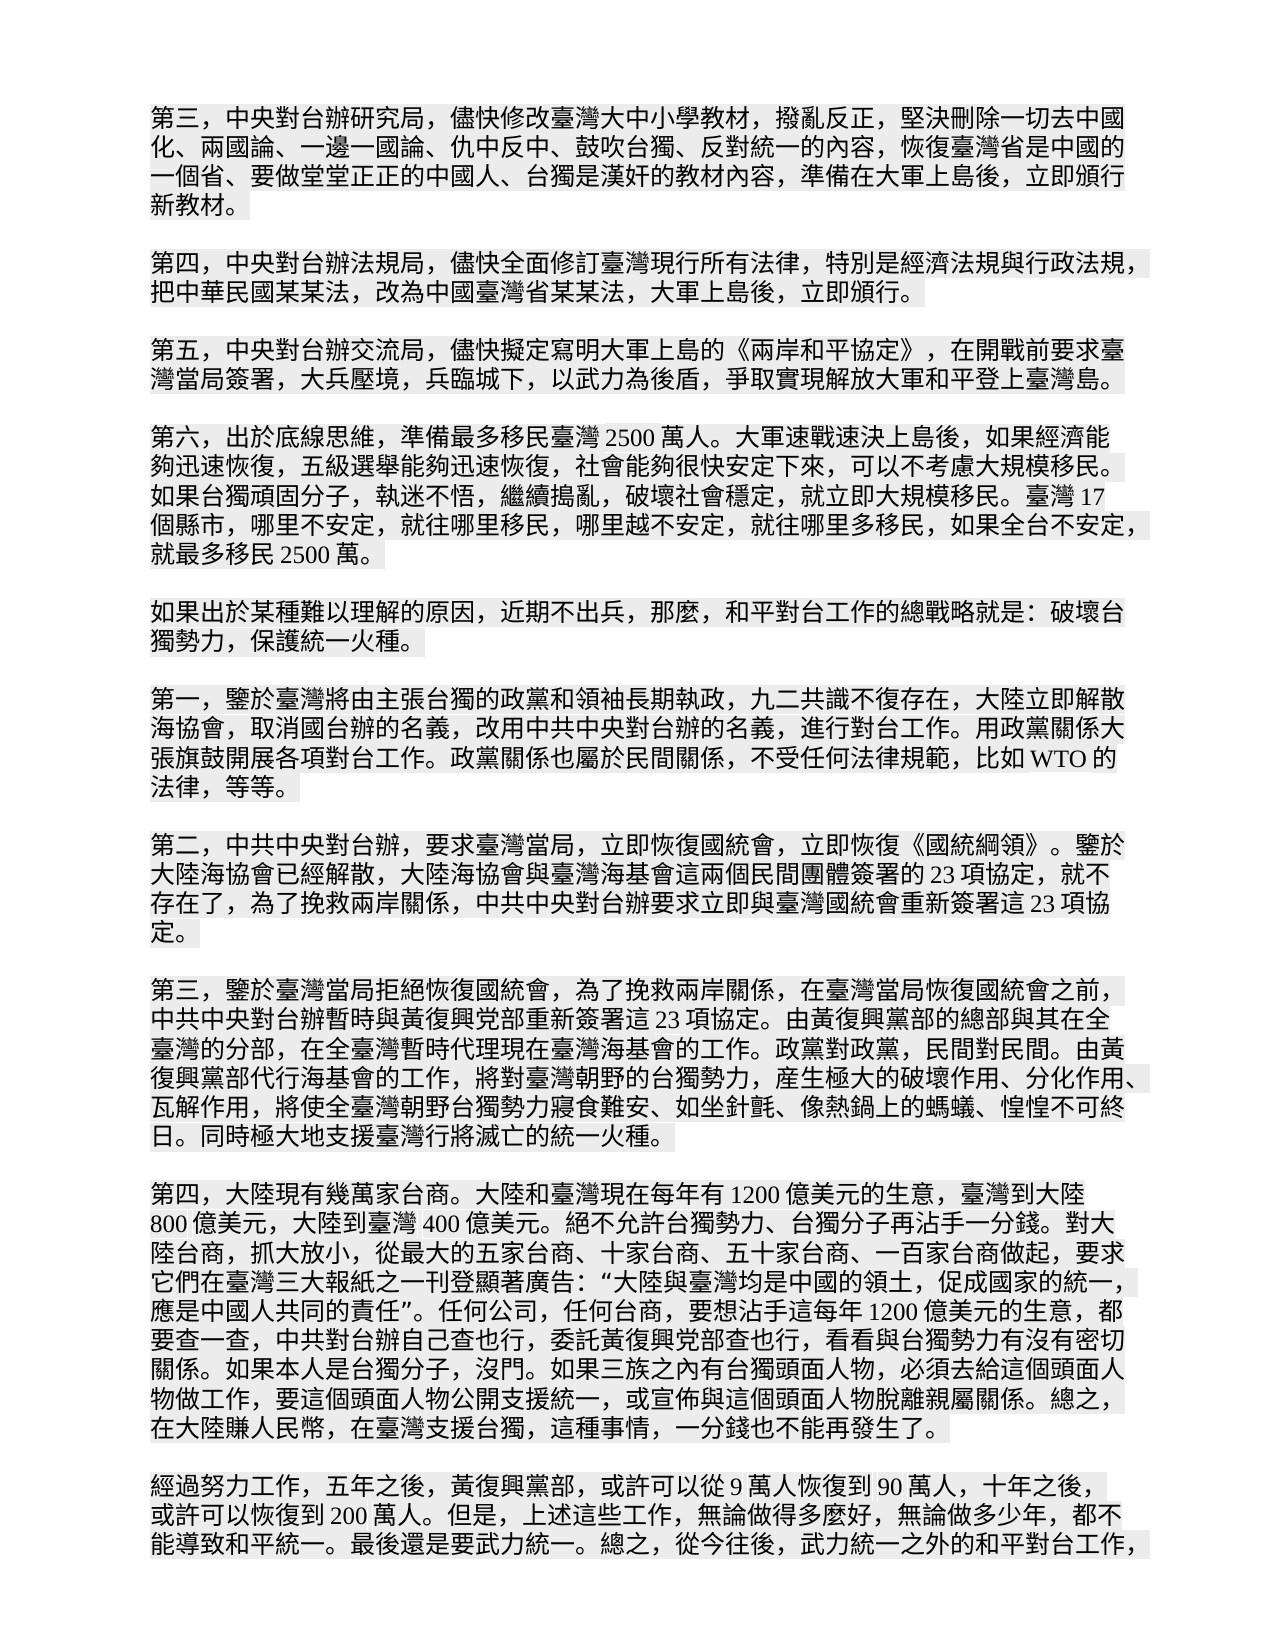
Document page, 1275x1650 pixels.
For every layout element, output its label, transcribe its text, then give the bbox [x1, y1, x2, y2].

text 文末是李毅先生透過 email 傳來的一篇文章。我曾搞笑式地批評過他的上一篇文章，還因此搭了一座 "兩岸比武擂台"。李先生上一篇跟這一篇基本上是一個意思，也就是主張儘速武力統一台灣。我相信以台灣人對於現實事務的冷感 (台灣人表面上對於統獨好像很激情，特別是選舉時，但骨子裏其實對其真實血肉之嚴肅性並不感興趣)，應該沒有幾個人會像我這樣，逐字把它讀完。但我奉勸各位不妨還是把它讀一讀，因為我相信它即便在你看來如此荒謬無理，依然代表著島內外許多人的真實心聲。 島外的人理解台灣往往與事實有很大的落差，就如同台灣人對於島外的世界往往也一無所知或多所扭曲與誤解一般。當然，後者 (即台灣人) 是根本連想去理解島外世界的一絲念頭也沒有；如果有的話，理應沒有人能忍受台灣這樣一種低能反智低級猥瑣到極點的所謂 "新聞報導"。但是，大陸可不一樣喔，不管官方或民間，大陸基本上是很徹底務實的，不像台灣人整天浸泡在永無止境的選舉口水與無聊八卦中；談起統獨，不痛不癢，充滿口水歡樂，好好玩哦，彷彿這東西就只是在網路上或電視上灑灑口水，弄個什麼網軍，搞些損人的修辭或什麼 kuso，造個勢，然後就完事了似的。 至於台灣這些所謂台獨政治人物，事實上也沒有一個當真。基本上，你還是把他們看成藝人或看成奸商騙徒，也許才比較貼近事實。你看，比方說綠委陳亭妃，為了爭奪黨內提名台南市長候選人資格，為了討好選民，最近竟然在立法院公然指責相關部會首長與軍方將領說，國軍的訓練怎麼可以讓軍人流鼻血在地上爬呢，害人家白嫩嫩的小手手小腿腿都磨破皮了啦，這樣倫家的把拔馬麻們看了會心疼的，以後誰還敢讓小孩子去當兵啊？！ 由此你就可以知道，這些人，你不要看他整天喊台獨建國喊得好像很勇敢，喊得震天價響，那只是一種騙術，一種演戲，藉以騙取選票，如此而已。就我三十幾年來的認識與理解，真正嚴肅的台獨人士，恐怕數不滿一個巴掌，絕大多數都只是一種選舉詐術，完全不能當真，比放屁還更加不真實。至於一般人當然更是如此。請你告訴我，台灣人那麼自私，那麼溫吞，跡近窩囊，那麼擅於為個人前途精打細算，幾個人會想命喪沙場？就如當初日本統治者後藤新平對於台灣人之民族性的評語：怕死、愛錢，虛榮愛面子 (亦即喜歡當官、喜歡光宗耀祖、高人一等)。我只是想說，台灣人對於統獨其實是缺乏任何深思熟慮與真實信念的，而且充滿操控性。特別是選舉旺季一到，綠油油的政治人物或主流媒體一炒作，大家就沸騰了，就跟煮開水一樣，說沸騰就沸騰；但是，過不了一會兒，開水就涼了，涼到彷彿根本就沒有這回事似的。 當然，長久以來的媒體與教材洗腦，台灣人確實普遍對於大陸人充滿厭惡與不屑，但這樣一種族群挑撥下的情緒性認知，事實上完全不能和台獨信念畫上等號，也無法從中做出任何必然的推論。台灣人性格投機且一窩蜂，熱衷於流行事物；當主流之風吹向東，大家就趕緊一窩蜂往東靠；吹向南，大夥就又一窩蜂往南擠，他實際上完全缺乏對於兩岸關係或統獨立場的任何真實信念。 也因此，如果所謂 "和平統一已無可能"、"必須儘速武力解放台灣" 的論調是基於這樣一種 "台灣人幾乎全是台獨份子且無改變之可能" 的立論基礎，那麼，這樣一種結論是大有問題的。這樣一種認知基礎 (亦即認為台灣人彷彿個個是堅定的台獨份子或什麼 "天然獨")，在我看來，跡近幻想，絕非事實。台灣人沒有那麼 "務實" 與 "熱血" 啦，在這方面，他是活在夢裏頭的，每天隨著主流媒體及政治人物一下沸騰，一下高潮，玩得好開心，全然不知真實血肉為何物。事實上，你也很難說這樣一種政治操控下的表面現象是一種具有現實意義的信念或立場。 李毅教授鼓吹立即武統，他要鼓吹什麼，我沒辦法管得著他，但從他前後兩篇文章的各種有關武統之後的所謂善後問題，你很清楚就可以看見裏頭的虛妄成份，事實上跟科幻小說差不多了，比方說什麼移民幾千萬人來台灣，或什麼創立幾個將會蒸蒸日上的中國黨之類。當然，武力強大者自信只要武力夠強，想幹什麼就能幹什麼，而且往往都能如其所願。美國不就是一個最好的例子嗎？再怎麼荒唐可鄙乃至血腥殘酷泯滅人性的事，他照樣都能幹得出來，並且一一得逞，然後留下一大堆宛若人間煉獄般的爛攤子。難道祖國也打算這樣對付所謂同胞？明明是現實上不可行、不應該的、肯定會留下無數恐怖後遺症的作法，卻偏要把這樣一些幻想與妄念藉由壓倒性的武力付諸實現，這是一種理性的作法嗎？憑什麼說它會導向一個結果良善的終極和平，而不是導向一種永無止境的紛亂與衝突？ 姑且不說所謂武統在本質上的荒謬與造孽，就算光以成敗論是非，這樣一種橫柴入灶的作法，事實上對誰都沒有好處；恐怕只會對美國有好處而已，至少美國人絕不會有任何損失，卻能坐看兩岸兄弟相殘，見縫插針，擴大衝突，鼓吹暴動反抗或各種恐怖攻擊，進而坐收更多漁翁之利。我若是一個壞心眼的美國總統，我會巴不得大陸趕緊血洗台灣，而美國至少在這過去半個多世紀來，從來就沒有一位領導人不是秉持著這樣一種極其邪惡的興風作浪念頭。 接下來，我要對台灣社會說的是：統獨不是網路遊戲，不是選舉口水。不管統或獨，它都得付出重大代價。特別是台獨，後果將會是災難性與毀滅性的。我知道綠營那些人渣混蛋們肯定會說："咱勇敢的台灣人不是讓人嚇大的！不要以此來威脅我們台灣人！" 但我不是威脅，而僅僅只是陳述任何一個嚴肅的觀察者應該都能認知到的一個基本現實。 現實是這樣一種東西：我們當然可以儘情渴望，用力幻想各種美妙的理想，但是，現實卻往往不會照著我們所幻想的方向走。現實就像一座山，你很難叫一座大山來依你的腳步，你只能依著既有的山路走，儘可能地迴避路途中的各種危險。你當然也可以歷經艱難地鑿出屬於自己的一條路，但你不可能什麼代價也不用付出，那是政客人渣們欺騙你的說詞，你可千萬別當真。當災難一來，我敢保證，這些檯面人物，這些 "勇敢的台灣人"，會溜得比誰都快，立場將會轉彎得比誰都還迅速。 將近三十年前，我公開主張台獨，為此付出家破人亡的慘痛代價。二十年前，來到海外之後，看見了世界，看清楚了很多事，我轉而支持統一，但我之所以不願鼓吹統獨是因為，我相信：任何一種信念或主張，最好是每個人都應該透過自己的大腦和眼睛去觀察，去深思熟慮，進而得出屬於自己的結論，而不是直接以他人的觀察與經驗做為結論。我一直盡力避免對任何一個人產生這樣一種所謂影響力。我想做的只是提出 "或許" 比較接近真實的描述，供各位判斷。 就好比說，我知道哪些人是一心只想撈取個人權位、美名與私利的騙子、歹徒與人渣，因為我認識這些人或這一類人幾十年了。但是，大家卻把他們當成神，當成什麼民主人士、民族英雄，我還能說什麼呢？再比方說，我看到前方是個懸崖，至於你是否依然還是要往前走，以身試崖，基本上我是沒有意見的。雖然沒意見，但難免感到可悲，因為有些東西是如此顯而易見，它並不是什麼個人見解，而是鋼鐵般的事實，為何眾人卻看不見呢？ 我不是一個信口開河的人，我向來相信一件事："知十說其一"。我也許知道十，但我僅說其一，這會使得我比較不容易讓一己偏見或獨斷資訊所誤導。我當然不是說我不會犯錯。在公眾事務上，我犯的錯可多了。比方說，我曾經和那個綠油油的勢力是所謂 "同志"，跟他們一起做了很多我曾經以為是正確的事；我還參與創立了這個不惜危害台灣社會以謀取私人利益的綠油油政黨。但是，基本上，我已經盡一切可能和努力，讓自己盡量減少犯錯。也許知其十僅說其一還不夠嚴謹，應該知其百而僅說其一才對。 自從歐巴馬上台以來，我平常細究外界各種訊息的主要觀察重點之一就是美國的所謂重返亞太政策。講這樣比較好聽，事實上就是準備在亞洲挑起戰爭；而我也的確觀察到這樣一種明顯跡象。如果你問我，何時會發生第三次世界大戰？如果你願意聽我一席真心話，我會跟你說，第三次世界大戰不是何時發生，而是已經發生，難道你真的一點都看不出來以中、美兩國為首的各國勢力，每天都在為戰爭柴火密集做準備，就只看誰開那第一槍而已，而烽火戰場離我們不遠，事實上它就在我們家門口。如果你覺得這是危言聳聽，我也沒辦法。但我至少在這過去十年來的無數觀察與閱讀，恰恰就是得到這樣一種結論。當然，我希望我錯得離譜，因為我們每個人恐怕都付不起戰爭的代價。 台灣人談事情常有這樣一種邏輯就是：人們應依其主張而行事。比方說，反對死刑者，人們就會罵他說，如果歹徒來殺你全家，看你還反不反對死刑；或是乾脆呼籲大家趕緊來傷害反對死刑者，讓他們知道他們的想法有多荒謬。依照這樣一種台式思維邏輯，那麼，台海若有因台獨而起的戰事，我們是不是應該優先徵調那些支持綠營、支持台獨建國的人士上戰場才對。 今天，如果你只是決定自己今天晚上要去哪吃飯，看是要吃魯肉飯還是義大利麵都行，那是你的自由；吃得好或壞，你得一己承擔，各人造業各人擔。但是，在公眾事務上卻非如此。任何一個荒唐主張與決定，因之所產生的一切重大後果，卻是由所有人來承擔。如果有人真的那麼勇敢，真的那麼願意為所謂神聖的台獨建國效命，那麼，這份為國捐軀的榮耀與神聖使命，理當優先由他們來享用才對。 我並不是說我們應該屈服於武力威脅而放棄一切信念，我只是說，任何信念都得賦予它應有的真實血肉，而不是永遠都只是關起門來自欺欺人。世界與現實，並不會因為有人拒絕認知它而失去它應有的現實意義以及應有的血肉本質。三十年前，當我走上群眾講台喊出台獨，我就知道我將會有什麼可悲的下場。三十年前，當我決定參與 "反戒嚴抗蔣家" 的 "519綠色行動"，我知道我得在出門抗爭前寫下遺書，因為我知道我很可能一去不回，我知道這一切都不是兒戲。我從來都不是一個會屈服於生命與暴力威脅的人，自然也不會希望人們輕易地在暴力面前低頭。重點是：你真的想清楚這一切了嗎？你真的知道自己在幹什麼嗎？你真的願意為某個信念付出慘烈代價嗎？如果這一切都是肯定的。那麼，暴力有什麼可怕的呢？ 今天，假若你的家人或你的小孩，面臨一種抉擇，事關重大，事關毀滅，難道你不會想提醒他："你真的想清楚了嗎？這真的就是你要的嗎？你真的願意為它付出重大代價嗎？" 還是你反而會跟他說："免驚啦！衝啊！怕啥曉！咱攏係勇敢的台灣人啦！" 鼓勵他不用深思熟慮就直接跟他拼了？然後卻攻擊那些提出示警或請他三思的人，說他們是台奸，為敵人說話，恐嚇咱台灣人。 所羅門王剛當王時才二十歲，很擔心自己見識淺薄。有一天，上帝來到他的夢裏頭說："你有什麼渴求嗎？" 所羅門王說："請賜給我智慧吧。" 有一天，兩位婦女爭奪一名嬰兒，爭執了老半天，各有說法，難以判斷。所羅門王就說："不用爭了啦。來人啊！西瓜刀拿來！把嬰兒切成兩半，一人一半最公平。" 其中一位婦女一聽，嚇壞了，趕緊說："大王且慢，嬰兒就送給對方好了，我不要了，大王您別切他。" 另一位婦女卻說："大王真是英明啊，一人一半確實最公平。" 你想，哪一位會比較像是嬰兒真正的母親？ 為了方便大家閱讀，我把李先生的 "荒謬" 文章給編排了一下，全文一字不漏張貼如下。很多荒謬的想法，並不會因其荒謬而不去實行。就如同我覺得會去支持綠營的人，腦子應該是進水了，腦袋液化了吧，否則怎麼會有人去支持一個存心以欺騙謀取私人利益的詐騙集團？太荒謬了！但是，荒謬之事卻往往反而盛行於世。所以，不要輕視或小看任何一種在你看來也許很荒謬的想法或主張，特別是那些有可能形成主流的人事物，一旦成為主流，再怎麼荒謬都還是會發生。侵略伊拉克夠荒唐了吧？推翻利比亞夠惡劣了吧？以民主之名毀滅敘利亞夠卑鄙血腥了吧？但它們仍然一個接一個不斷發生。 台灣人要獨要統，我沒意見。我有意見的是：不管統或獨，每個人最好對它嚴肅以待，深思熟慮，不要讓自己的生命與身家財產成為騙徒歹徒或好戰份子的祭品。這話並不必然隱含著 "統一" 的結論，而僅僅表明：一個嚴肅的事情，不會因為你把它娛樂化或低能化，進而就能使之成為一種低級娛樂而失去它應有的嚴肅性。 很多台灣人常喜歡強調所謂 "維持現狀"，問題是，天底下有哪一種國內外局勢是有所謂 "現狀" 可以永無止境地 "維持" 下去的？就連每一個人的今日容顏尚且老於昨日，何況千變萬化的複雜國際局勢，哪來現狀可以維持？事實上，時間的拖延，只會使台灣自身的籌碼與發言權越來越少，少到所剩無幾。現在談兩岸和平協議尚有籌碼可談，還能儘可能地保有兩岸之間往後各自深切發展與交流的更多時間與空間，一旦是被強迫統一，便只能宰割由人。但是，綠營及其一票同路人，為了權位，為了選舉，卻把這樣一種簽署兩岸和平協議的提議給妖魔化成所謂通敵之陰謀。 事實上，我也不是真的主張統一。如果站在台灣人 "自身" 的利益上來看，那麼，遠離中美兩大國的角力與鬥爭，保持某種實質意義上的長遠中立，恐怕會是一個更好的選擇。問題是，這樣一個選項是否存在於現實之中？我想還是有的。一中架構下的兩岸和平協議就保有這樣的可能性。台灣人長年當美國人的狗，完全沒有尊嚴可言，遑論什麼主權，但台灣人卻當狗當得很開心，實在想不通一中架構下的各自發展與交流，為何卻成為洪水猛獸而不堪聞問？ 不過，這些都不是我想講的。這種一己之見無須多說，我想說的仍然只是一些問句："這真的就是你所要的所謂理想？" "這真的是你深思熟慮的結果?" "你真的願意為它付出慘烈代價?" 如果答案是肯定的，那麼，我將無話可說。我害怕的從來都不是武力與血腥，而是無知與愚昧所鑄下的長遠痛苦後果，這話當然得奉送給兩岸各自的所謂愛國人士。因義而死是美麗的，正直的，但是因為愚蠢與無知而死，不管是死自己或死別人，卻是如此荒唐而可悲。 陳真 2016. 05. 18. ================ 芝加哥2016年海峽兩岸關係發展座談會 2016年5月15日中午12點 518 W Crossroads Pkwy Bolingbrook, IL 60440 李毅再論和平統一已無可能 尊敬的多位前輩僑領，尊敬的李紅衛會長，尊敬的徐泰生前輩，尊敬的各位來賓，您好！ 再有五天，蔡英文就要在臺灣上臺執政了。感謝會議給我機會，分享一下我的研究成果。我的觀點只代表我個人，不代表大陸任何軍公教單位，與大陸任何軍公教單位完全無關。我的近十萬字的實地調查field study 研究報告research report《李毅臺灣觀選記》，廣為流傳。海峽兩岸都有學者寫文章評論我這個研究報告。今天，在這裏，第一，簡要敍述一下“和平統一已無可能”的基本邏輯。第二，簡要回應一下兩岸學者評論我這個研究報告的文章。第三，根據會議的要求，“討論海峽兩岸關係發展”。第四，根據會議的要求，“提建議、獻計策”。為了便於閱讀，把第四部分提前放在卷首。 一．提建議 獻計策 我沒有新的建議。這裏簡單羅列一下，我在《李毅臺灣觀選總結：和平統一 已無可能》中，對戰爭與和平的戰略建議。台獨勢力在臺灣迅速坐大，統一勢力在臺灣迅速消亡，和平統一，已無可能。現在不解決臺灣問題，臺灣問題必將無限期拖延下去，且日益惡化。當斷不斷，貽害子孫，貽害無窮，長痛不如短痛。該出手時要出手，狹路相逢勇者勝。 第一，儘快武力統一臺灣，按照王洪光《大陸如何在戰爭中統一臺灣》的描述，殺雞用牛刀，使用盡可能大的兵力與火力，速戰速決。 第二，在動手之前，中央對台辦政黨局，儘快籌組臺灣三個新的愛國政黨：中國國民黨，中國民主進步黨，中國青年黨，準備在大軍上島後，適時恢復五級選舉，民主選舉臺灣省長、臺灣省議會，等五級官員。 第三，中央對台辦研究局，儘快修改臺灣大中小學教材，撥亂反正，堅決刪除一切去中國化、兩國論、一邊一國論、仇中反中、鼓吹台獨、反對統一的內容，恢復臺灣省是中國的一個省、要做堂堂正正的中國人、台獨是漢奸的教材內容，準備在大軍上島後，立即頒行新教材。 第四，中央對台辦法規局，儘快全面修訂臺灣現行所有法律，特別是經濟法規與行政法規，把中華民國某某法，改為中國臺灣省某某法，大軍上島後，立即頒行。 第五，中央對台辦交流局，儘快擬定寫明大軍上島的《兩岸和平協定》，在開戰前要求臺灣當局簽署，大兵壓境，兵臨城下，以武力為後盾，爭取實現解放大軍和平登上臺灣島。 第六，出於底線思維，準備最多移民臺灣2500萬人。大軍速戰速決上島後，如果經濟能夠迅速恢復，五級選舉能夠迅速恢復，社會能夠很快安定下來，可以不考慮大規模移民。如果台獨頑固分子，執迷不悟，繼續搗亂，破壞社會穩定，就立即大規模移民。臺灣17個縣市，哪里不安定，就往哪里移民，哪里越不安定，就往哪里多移民，如果全台不安定，就最多移民2500萬。 如果出於某種難以理解的原因，近期不出兵，那麼，和平對台工作的總戰略就是：破壞台獨勢力，保護統一火種。 第一，鑒於臺灣將由主張台獨的政黨和領袖長期執政，九二共識不復存在，大陸立即解散海協會，取消國台辦的名義，改用中共中央對台辦的名義，進行對台工作。用政黨關係大張旗鼓開展各項對台工作。政黨關係也屬於民間關係，不受任何法律規範，比如WTO的法律，等等。 第二，中共中央對台辦，要求臺灣當局，立即恢復國統會，立即恢復《國統綱領》。鑒於大陸海協會已經解散，大陸海協會與臺灣海基會這兩個民間團體簽署的23項協定，就不存在了，為了挽救兩岸關係，中共中央對台辦要求立即與臺灣國統會重新簽署這23項協定。 第三，鑒於臺灣當局拒絕恢復國統會，為了挽救兩岸關係，在臺灣當局恢復國統會之前，中共中央對台辦暫時與黃復興党部重新簽署這23項協定。由黃復興黨部的總部與其在全臺灣的分部，在全臺灣暫時代理現在臺灣海基會的工作。政黨對政黨，民間對民間。由黃復興黨部代行海基會的工作，將對臺灣朝野的台獨勢力，産生極大的破壞作用、分化作用、瓦解作用，將使全臺灣朝野台獨勢力寢食難安、如坐針氈、像熱鍋上的螞蟻、惶惶不可終日。同時極大地支援臺灣行將滅亡的統一火種。 第四，大陸現有幾萬家台商。大陸和臺灣現在每年有1200億美元的生意，臺灣到大陸800億美元，大陸到臺灣400億美元。絕不允許台獨勢力、台獨分子再沾手一分錢。對大陸台商，抓大放小，從最大的五家台商、十家台商、五十家台商、一百家台商做起，要求它們在臺灣三大報紙之一刊登顯著廣告：“大陸與臺灣均是中國的領土，促成國家的統一，應是中國人共同的責任”。任何公司，任何台商，要想沾手這每年1200億美元的生意，都要查一查，中共對台辦自己查也行，委託黃復興党部查也行，看看與台獨勢力有沒有密切關係。如果本人是台獨分子，沒門。如果三族之內有台獨頭面人物，必須去給這個頭面人物做工作，要這個頭面人物公開支援統一，或宣佈與這個頭面人物脫離親屬關係。總之，在大陸賺人民幣，在臺灣支援台獨，這種事情，一分錢也不能再發生了。 經過努力工作，五年之後，黃復興黨部，或許可以從9萬人恢復到90萬人，十年之後，或許可以恢復到200萬人。但是，上述這些工作，無論做得多麼好，無論做多少年，都不能導致和平統一。最後還是要武力統一。總之，從今往後，武力統一之外的和平對台工作，又難吃，又難看，浪費大量人力、物力、財力，費力不討好，事倍功半。還是不如現在就打過去算了。 二．“和平統一已無可能”的基本邏輯 我的實地調查field study研究報告research report《李毅臺灣觀選記》，近十萬字，分為11篇，大陸和全球很多中文網站全文轉發，查閱率動輒十數萬。略為遺憾的是，多數讀者，不看前10篇，直接看第11篇《李毅臺灣觀選總結：和平統一 已無可能》。其實，這個總結，是從前10篇研究報告中推導出來的，讀者如果看一下前10篇研究報告，或許自己也能從中推導出來“和平統一已無可能”這個結論。 “和平統一已無可能”這個結論，是用社會學方法推導出來的。主要變數variable，主要資料data，就是臺灣的大中小學教材。二十多年來，不論國際政經形勢如果變化，不論大陸經濟勢力、軍事實力如何壯大，不論島內是李登輝執政、陳水扁執政、還是馬英九執政，島內反對統一、支援台獨的比例穩步上升，支援統一的比例穩步下降，為什麼？因為，1994年以來，李登輝、陳水扁、蔡英文，成功修改了臺灣的大中小學教材。在新教材中強力灌輸去中國化、兩國論、一邊一國論、仇中反中、鼓吹台獨、反對統一。取得了圓滿的成功。現在，臺灣40歲以下的人，都是這種教材教育出來的。所以，現在臺灣40歲以下的人，反對統一、堅持台獨的程度，比民進黨更激烈、更堅定。所以，今天，臺灣擁護現在統一的人，不到1%。五年以後，45歲以下的人，都是這種教材教出來的。十年以後，50歲以下的人，都是這種教材教出來的。二十年以後，60歲以下的人，都是這種教材教出來的。反對統一的人，只會越來越多。擁護統一的人，只會越來越少。時間，在蔡英文一邊。台海形勢，十分險惡，和平統一，已無可能。 這個險惡的台海形勢，我們大陸人在美國感受得非常直觀。1996年，二十年前，在美國遇到40歲以下的臺灣人，十個人裏面，有七個認為自己也是中國人。2006年，十年前，在美國遇到40歲以下的臺灣人，頂多有三個承認自己也是中國人。2016年，在美國遇到40歲以下的臺灣人，百分之百，自己首先聲明：我是臺灣人，我不是中國人。你如果多問一句：你是臺灣人，同時也算中國人吧？馬上就會吵起來，說不定會打起來。 和平統一，已無可能，因為，修改教材，已無可能。未來和平統一的唯一可能性在於，很多年之後，在臺灣出現一個領袖，能夠全面修改臺灣的大中小學教科書，把去中國化、兩國論、一邊一國論、仇中反中、鼓吹台獨、反對統一的內容全部去掉，恢復臺灣省是中國的一個省、要做堂堂正正的中國人、台獨是漢奸的教材內容，然後保證這種教材在臺灣使用二、三十年，培養出來新一代反對台獨的有中國意識的中國人，然後實現兩岸和平統一。現在看來，這種可能性是白日做夢、癡人說夢、天方夜譚。台獨勢力絕不會允許出現這種前景，美日也絕不會允許出現這種前景。最重要的是，大陸根本沒有任何方式方法可以促成或導致這種前景的出現。 上述研究能否成立，還請海內外台海問題專家指教。如果，“和平統一已無可能”這個研究結果是成立的，那麼，自然而然，大陸，要麼放棄中國統一，要麼就只能武力統一，或積極準備武力統一。早在一年前，大陸《環球時報》發表的王洪光《大陸如何在戰爭中統一臺灣》一文，就全面論述了，大陸現在完全有能力，隨時在戰爭中統一臺灣。既然在軍事上已經完全具備了統一臺灣的能力，那現在還等什麼？ 三．回應兩岸學者評論我的文章 對於我這個研究報告，兩岸學者發表了一些評論文章，我對所有評論文章及其作者表示衷心的感謝。2016年3月10日，臺灣《中國時報》發表了邱文秀的文章《兩岸和平統一無望？陸學者文章引激辯》。邱文秀這篇文章在大陸和全球華人互聯網廣為流傳。邱文秀的文章，短小精悍，言簡意賅，全面介紹了《李毅臺灣觀選總結：和平統一 已無可能》的主幹觀點，並附上我這篇研究報告的全文。 2016年3月11日，臺灣《中國時報》發表了張亞中的文章《當大陸對和平統一絕望》。張亞中這篇文章在大陸和全球華人互聯網廣為流傳。大陸官方網站轉發了這篇文章。張亞中的文章，高屋建瓴，帶有德國哲學的思辨性。張亞中指出：這些日子，大陸的知識界廣泛在傳李毅的文章《和平統一已無可能》。從李登輝開始，到民進黨執政期間，“離者”的聲音愈來愈大，除了陳水扁在任內少數幾年因為要掩飾貪腐而選擇暴衝以外，他們絕大多數時間是主張“和”，但是在“離”的“去中國化”政治、社會、文化的動作上卻從來沒有停止。不僅是民進黨歷次的相關決議文都是以“臺灣主權獨立”為基礎，在歷史教科書上也是絕不放鬆，更惡劣者，不惜用親日本殖民行為來做為去中國化的工具。當大陸人看到兩岸認同快速斷裂，以及徹底看穿民進黨的“隱離揚和”策略時，“晚打不如早打”的“武統”言論必會慢慢上揚。李毅的文章只是一個起點，但對於大陸人民對和平統一的認知可能是一個拐點。 2016年3月12日，臺灣《東森新聞》發表了邱毅的文章《和平統一無望論？後遺症嚴重是下下策》。邱毅這篇文章在大陸和全球華人互聯網廣為流傳。邱毅指出：最近大陸學者李毅的“和平統一無望論”，在台灣很受到重視，聽説大陸兩會期間，與會者也高度關注此文。我不同意李毅的結論，因為我不認為習大會以武統下策來解決台灣問題。但我同意李毅的部分觀察，也就是台灣的獨派勢力越來越大，而且大陸給的讓利越多，獨派越視同理所當然，越是倡狂。李毅認定北京必將放棄和平統一，改採武力統一快速解決台灣問題。我認為習大是有智慧的人，他懂得孫子兵法中“上兵伐謀，其次伐交，再次伐兵，最下攻城”的道理，他也熟悉“圍點打援”的戰術操作，因此和平統一應該仍是他解決台灣問題的上策，要搞到武力統一，則是下下之策了。我判斷在和平統一戰略下，北京至少有六個戰術可能會運用：一是中斷兩岸官方與半官方的協商，但鼓勵民間協商與交流。二是禁絶台獨傾向人士在大陸賺錢牟利。三是大幅減少陸客來台觀光。四是限制台灣農產品銷往大陸，並停止大陸對台工業品採購。五是加速區域經濟整合，邊緣化台灣經濟。六是挖台灣外交邦交國，促成外交雪崩。北京有這麼多籌碼和戰術來達成和平統一的戰略目標，他又何須採取下下策的武力統一呢？何況武力統一的後遺症太嚴重了，我不相信智慧如習大者會如是為。 2016年3月15日，辜寬敏九十大壽，席開三十桌，臺灣朝野冠蓋雲集。辜寬敏發表了一些十分犀利的思想。大陸和全球華人媒體廣泛做了報道，全球華人網站紛紛轉發，包括大陸的官方網站。辜寬敏說他畢生為之奮鬥的有三大理想。第一個理想是臺灣獨立。第二理想是中國國民黨改名為臺灣國民黨。第三個理想是中國正式承認臺灣是一個獨立的國家，讓臺灣加入聯合國，中國與臺灣成為兄弟之邦。現在他九十歲了，第一個理想已經順利實現了，第二個理想、第三個理想正在順利實現之中。接著，辜寬敏說：大陸對臺灣已經毫無辦法。這句話，被很多媒體用作大標題。辜寬敏說：大陸對臺灣已經毫無辦法；1）辜振甫親口對辜寬敏說過根本就不存在九二共識，大陸如果再逼臺灣承認九二共識，臺灣人民只會更加討厭大陸；2）臺灣現在己經有一百多個國家免簽，就算幾個邦交國斷交，只要免簽沒動，便沒有人覺得有什麼影響；3）陸客方面，其實現在獲利的都是港資的旅行社與特産店，絕大多數的臺灣人根本沒有從陸客那裏賺到任何利益，所以即使撤回陸客，也沒有太大影響，臺灣民衆的反應反而會叫好；4）至於冷凍兩岸經貿，則是說易行難，何況兩岸經貿目前已經開始自然趨冷，因此也無須緊張。 我完全同意邱毅的觀點：和平統一是上策，武力統一是下下策。但邱毅這六個戰術，無論怎麼搞，都無法實現和平統一，我在11篇研究報告中，都已經討論過了。辜寬敏的觀點，也再次論證了這六個戰術無法實現和平統一。毛澤東數次說過：我喜歡右派，因為右派說實話。我要說：我愛辜寬敏，因為辜寬敏說實話。辜寬敏的上述分析，事實求是。我在臺灣實地調查也發現，辜寬敏的這些說法，不是孤立的，是有廣泛代表性的，代表了目前臺灣領導集體和多數民衆的基本思想。辜寬敏的分析，再次說明，這六個戰術，即使全部實施，對台獨勢力也不會有什麼震懾作用。相反，只會有利於蔡英文藉以煽動和團結臺灣民衆，只會使臺灣離大陸更遠，離統一更遠。說句實話：李登輝、陳水扁、蔡英文，之所以敢堅持台獨，就是因為十分瞭解、根本不怕這六個戰術。李登輝、陳水扁、蔡英文，都明確反對臺灣經濟過度依賴大陸，都明確力主“南向政策”，根本就不怕兩岸經貿衰退，甚至對兩岸經貿衰退求之不得。更重要的是，這六個戰術，根本不能改變臺灣的大中小學教材，因而根本不能改變，今後臺灣擁護台獨的人越來越多、擁護統一的人越來越少，這樣一個大趨勢。如果和平統一確實無望，坐視臺灣問題無限期拖延下去，坐視臺灣問題日益惡化，當斷不斷，貽害子孫，貽害無窮，是下下下策。1949年4月，蔣介石拒絕在《和平協定》上簽字，毛澤東如果不立即過江，中國就會再現南北朝，後果不堪設想。渡江之後，如果不立即進軍新疆、進軍西藏，後果也不堪設想。今日台海，形勢何其相似，且更為惡劣。 2016年3月17日，臺灣《海峽評論》303期-2016年第3期，發表金人的文章《兩岸和平統一是否已經無望？》。金人的文章，切中要害，直指命門。金人這篇文章在大陸和全球華人互聯網廣為流傳。大陸官方網站也轉發了這篇文章。金人指出：台灣選後網路世界的相關論述格外熱鬧，近期間有幾篇文字頗受注意，引起很多討論交鋒，確實反映出主要是大陸一方的觀點轉變，其中又以原南京軍區副司令員王洪光發表的《大陸如何在戰爭中統一台灣》，以及旅美社會學家－－人大重陽研究員李毅發表的《台灣觀選總結－－和平統一已無可能》兩文最具代表性。李毅提出的諸多論點中尖銳的咬定，蔡英文執政後的兩岸關係說詞即使沒有出格，也不可能有助於兩岸真正和解結束分裂敵對，北京的和平統一路線事實上已走下不去，改弦更張乾坤一擊奠定千秋有何不可？而王洪光的論述便成為李毅主張可行的背書。 2016年3月18日，臺灣《中國時報》發表傅應川的文章《戰爭腳步逼近 臺灣置若罔聞》。傅應川這篇文章在大陸和全球華人互聯網廣為流傳。大陸官方網站轉發了這篇文章。傅應川的文章，充滿高級軍事專家的智慧韜略。傅應川指出：最近李毅的一篇《和平統一已無可能》的文章，從大陸的知識界傳遞到臺灣，並在網上熱議。不但兩岸有不同的回想，臺灣民衆的反應也是兩樣情。除了引起部分統獨論戰外，反對此論的民衆，更斥為崇尚武力，叫囂兩岸戰爭的負面評價，而無視于文章的理性探討與戰爭即將來臨的警示。李毅析論現階段兩岸的敵對狀況，特別以這次臺灣大選為觀察指標，不但解析兩岸為解決意識型態的衝突，已用盡了一切政治手段；大陸現行的兩岸政策，無法導引臺灣意識型態向其期望的方向發展；大選結果國民黨的潰敗，更象徵兩岸交流基礎的“九二共識”，恐遭破壞；亦印證了“寄希望於臺灣人民”政策主張的期待落空，確有在“政治手段”上走到盡頭的意味。和平統一無望，戰爭的陰影隨即而至。果真如此，則兩岸面臨和戰選擇，戰爭風險陡增，是否已趨近“臨界點”？頗值深省。 2016年3月23日，新加坡《聯合早報》發表了包淳亮的文章《臺灣會在一年後被統一嗎？》。包淳亮這篇文章，在大陸和全球華人互聯網爆傳。大陸官方網站轉發了這篇文章。知我者，包淳亮也。包淳亮指出：前幾日，曾任臺灣國家安全會議秘書長的蘇起，在訪問大陸回台後，指出大陸對台系統正傳閱一篇社會學者李毅的文章：《和平統一 已無可能》，這篇文章臺灣人大概很少能夠平心靜氣的看完，不過內容立足的事實與其對策，仍有幾點值得特別重視。事實方面，其一，美國與日本主導了臺灣的軍事與政治，臺灣不可能接受統一，任何和平統一的方法幾乎都不會有用；其二，大陸武力攻取臺灣在軍事準備上幾乎成熟，蘭德公司已經預期美國難以在此戰勝中國；如同臺灣前國防部副部長林中斌所稱，臺灣的應對之道只能是全民國防，但台獨不可能推動此種暴露台獨兇險的國防計劃，與此同時並將臺灣國防體系視為支援國民黨的堡壘，積極摧殘國軍士氣。這篇文章因此主張武力統一，並且接著闡述統一後的局勢，其一，預備初期的特首或省長人選，之後臺灣可繼續以民主選舉方式産生地區領導人，但必須迅速驅除文化上的台獨。其二，經濟上大陸不必擔心美歐的封鎖，其三，戰爭可用以推進大陸的進一步改革。李毅這篇文章雖然充滿激情，但其實非常冷靜。細節上我有一些不同意處，但主要幾個重要的論點並沒有邏輯與事實上的錯誤。按照李毅的說法，明年上半年就是攤牌的時刻；大陸近日另有學者稱兩年內就是朝鮮半島攤牌的時刻。按照許多國際政治學者的說法，未來幾年也是美國與中國關係的定義性時刻。中國大陸的對台鬥爭軍事準備正在加速，三月初才又有三艘坦克登陸艦入列，殲20正積極生産，到年底之前南海人工島礁就可完成軍事準備，讓美國援台更多一分忌憚。在外交上，人民幣將從2016年10月起被IMF納入特別提款權貨幣籃子，美國對中國更難以金融制裁；美國的跨太平洋夥伴關係協定，國會將在2017年初總統大選結束後才正式審查；此外，日本可能在2019年夏季修改“和平憲法”。在美國完成對中國的包圍之前，中國藉由對台用武撕裂這個包圍網，未必不能爭取到更“和平”的亞太政治局面。 2016年4月5日，大陸《中國工商時報》，發表了王義偉的文章《這一次，兩岸關係波瀾不驚》。王義偉的文章，耐人尋味。大陸很少有網站轉發王義偉的文章。官方網站，特別是所有涉台部門的網站，均不轉發。王義偉指出：2016年的臺灣大選，結局是沒有懸念的，蔡英文當選、臺灣實現第二次政黨輪替，是在預料之中的。在大選結束不久，1月19日，旅美社會學家李毅公開發表了他對臺灣大選的觀察總結，題目是《李毅臺灣觀選總結:和平統一已無可能》。李毅的主要觀點是：和平統一已無可能，現在不解決臺灣問題，臺灣問題必將無限期拖延下去，且日益惡化；目前大陸在軍事、經濟、政治、外交、黨心、士氣、民氣、台情等方面，武力統一臺灣的時機已完全成熟；蔡英文明確承認“九二共識”的可能性微乎其微；大陸發動解放臺灣戰役的時間，可以初步定在2017年元旦到2017年五一之間，時間已經不多，可以用倒計時的方式立即全面加緊準備。這篇8600多字的文章在3月份開始發酵，漸漸引起兩岸有關專家、學者、媒體的注意，並展開了討論。 對李毅的文章進行回應的並不多，筆者搜索到了一篇臺灣學者撰寫的、算是正式回應的文章，題目是《臺灣會在一年後被統一嗎？》，作者包淳亮，是臺灣的一位助理教授。包淳亮認為，李毅的文章雖然充滿激情，但其實非常冷靜，幾個重要的論點並沒有邏輯與事實上的錯誤。李毅這篇文章的特別之處，是點出了“統一後怎麼辦”的問題，並進行長篇幅地討論，這點在過去幾乎未曾有人真的、以具有可行性的觀點分析過。這是學術探討。蔡英文會作怎樣的表述？到5月20日就職的時候就知道了，目前的狀況是大家都在猜。筆者估計，蔡英文的這篇作文，還沒寫完，所以，猜也是瞎猜。有一點是肯定的，蔡英文不會說出太出格的話，因為她也是一個比較成熟的政治人物。 大陸留美學生陸巍戍，在大陸《知乎》網，也發表了一篇對《李毅臺灣觀選記》的評論，語無倫次，毫無邏輯，不知所云，恕難回應。 四．討論海峽兩岸關係發展 最近有三篇文章，對海峽兩岸關係發展，講的很清楚。2016年3月22日，王洪光在大陸《搜狐軍事頻道》發表文章《“統一臺灣”必須大聲說出來》，圖文並茂。大陸和全球華人互聯網紛紛轉發。王洪光指出：據兩岸學者邱毅、李毅判定，臺灣今天堅定贊成統一的只有1%。不用諱言，當今臺灣的主流民意就是“台獨”。我們必須正視這一嚴峻事實，不能再裝作不知道。要把這一事實作為制定對台政策的前提和主要考量。所以政黨輪替不是問題，問題是無論哪個黨上臺，都不談統一。“台獨”思潮在島內已成泛濫之勢，“台獨”勢力日益坐大，日益年輕化，而且愈演愈烈。長此以往，積重難返，不用一代人的時間，漸進的“和平臺獨”在島內會取得最終的勝利，臺灣將“和平”地分裂出去。留給中國的時間不多了！我們的對台政策要作重大調整，不能再硬的不硬，軟的更軟；不能再盲目讓利，滋養“台獨”。當前，必須下決心遏止和截斷“台獨”思潮泛濫和“台獨”勢力瘋長。一．必須重申“統一臺灣”大業。當下，必須大聲地把“統一臺灣”喊出來，解放軍要做好武力統一臺灣的準備。“統一”是島內政權和民衆繞不過的坎，接受也得接受，暫時不接受最終也得接受。在統一問題上，沒有談判的餘地。 二．大力宣傳並修改《反分裂國家法》。統一臺灣的時間表，要立即提上日程，不能任由臺灣延擱。要用統一臺灣的最終時間，倒逼統一的進程。三．必須旗幟鮮明地支援反“台獨”民意。政府、媒體和學者必須順應大陸的反獨民意，旗幟鮮明地予以支援和引導，並用各種方式讓大陸民意深入島內，讓2300萬民意知道13億民意，是“東風壓倒西風”！ 2016年4月7日，蘇起發表題為《兩岸和平已成“台獨”養分》的談話。兩岸媒體紛紛報道，配以醒目的大幅資料圖示，全球華人互聯網紛紛轉發。大陸官方網站轉發了這篇文章。蘇起指出：“馬英九兩岸的成功，也是馬英九的失敗”，馬英九任內讓兩岸關係和平穩定發展，反而讓民衆認為“台獨”成了可行的選擇。蘇起引用美國杜克大學教授牛銘實委託臺灣政治大學執行的調查結果，指出兩岸在和平狀態下，讓人民有安全感後，反而對“台獨”覺得更加可行。根據調查顯示，在兩岸關係上，影響台獨支援率最大的兩個因素是“大陸會不會打”、“美國會不會救”；在大陸不會打、美國不會救的情況下，台獨支援率約是60%，而大陸不打、美國會救的情況下，支援率約是80%，但在大陸打、美國會來救的情況下，支援率直接腰斬剩下40%左右；如果大陸打、美國不救，台獨支援率更是只剩下14%。美國因素造成的影響約20%，大陸因素的影響是40%，顯示大陸因素影響比美國更大。 2016年4月8日，國民黨《中央日報》發表社評（社論）《對蔡英文期待其實是幻想》。全球華人互聯網，特別是大陸諸多官方網站，紛紛轉發。社論認為：蔡英文當選之後，已經過了近三個月，這一段期間，不少人都期待蔡英文在兩岸上能有讓人安心的表現，這些人失望了。現在，大家都在期待她能在五二０當天講出一些中共能接受做為兩岸協商交流基礎的言論。我們其實可以很明確的預告，這樣的期待根本是一種自我欺騙的幻想。蔡英文這一段時間的表現，已經很清楚的告訴各界，她不會接受九二共識，不會接受兩岸同屬一中。2014年的太陽花學運以及2016年國民黨的慘敗，已讓中共重新評估兩岸的情勢。習近平上臺沒多久，就在ＡＰＥＣ蕭習會上提到，兩岸問題不能一代一代傳下去，反映的是習近平對兩岸問題的態度。尤其台獨的勢力在馬英九執政期間依舊成長，讓大陸認為恐怕唯有促統才能反獨。一旦大陸以促統為主要政策主軸，蔡英文想要維持現狀，或者說維持兩岸之間的冷和，將有如緣木求魚。我們可以想像，一邊想要促統，另一邊就更大聲喊獨，結果就是走向更激烈的對抗。 我完全同意王洪光的說法。大陸必須重申“統一臺灣”大業。當下必須大聲地把“統一臺灣”喊出來，解放軍要做好武力統一臺灣的準備。“統一”是島內政權和民衆繞不過的坎，接受也得接受，暫時不接受最終也得接受。在統一問題上，沒有談判的餘地。要大力宣傳並修改《反分裂國家法》。統一臺灣的時間表，要立即提上日程，不能任由臺灣延擱。要用統一臺灣的最終時間，倒逼統一的進程。必須旗幟鮮明地支援反“台獨”民意。 我完全同意蘇起的說法。兩岸和平已成台獨養分。如果大陸打、美國不救，台獨支援率只剩下14%。這充分說明，只要大陸認真完成武力統一臺灣的戰爭準備，大兵壓境，兵臨城下，在開戰之前幾個小時、十幾個小時，臺灣當局完全有可能簽署大陸擬定的《兩岸和平協定》，解放大軍唱著歌渡過海峽登上臺灣島。 我完全同意《中央日報》這篇社論的說法。期待蔡英文接受九二共識，接受兩岸同屬一中，根本是一種自我欺騙的幻想。蔡英文不僅是一個成熟的政治家，更是一個大智大勇的政治家，是兩國論、一邊一國論的創始人，是台獨教母。本來，四年前，只要承認兩岸同屬一中，只要承認九二共識，蔡英文就可以勝選，就可以上臺執政，但她寧願輸掉選舉，寧願可能永遠上不了台，也堅決不承認兩岸同屬一中，堅決否認九二共識。現在，蔡英文高票當選，立法院拿下三分之二，綠營將至少執政二十年。藍營已經不復存在，洪秀柱高風亮節，但根本指揮不動藍皮綠骨的國民黨本土派，國民黨行將分裂萎縮。在這樣的台獨大好形勢下，蔡英文怎麼可能掉過頭來，承認兩岸同屬一中，否定兩國論，否定一邊一國論，承認九二共識？ 再有五天，蔡英文就要上臺了。蔡英文不會承認兩岸同屬一中，不會否定兩國論，不會否定一邊一國論，不會承認九二共識。台獨勢力在臺灣迅速坐大，統一勢力在臺灣迅速消亡。臺灣問題將要無限期拖延下去，且日益惡化。和平統一，已無可能。大陸對台政策，究竟怎麼辦？是按照辜寬敏、王義偉說的，大陸已經毫無辦法、兩岸兩國兄弟之邦、兩岸關係波瀾不驚？還是按照王洪光說的，大聲說出“統一臺灣”？五二零之後，大陸領導人審時度勢，可能做出明確的抉擇。民心不可欺，士氣不可辱。狹路相逢勇者勝。台海鹿死誰手，留待歷史評說。 Most sincerely, Li Yi Ph.D. http://www.socioweb.com/sociology-books/book/0761833315 http://www.univpress.com/ISBN/0761833315 http://www.worldcat.org/oclc/62470986 http://www.worldcat.org/oclc/71438053 祺安 李 毅 [150, 75, 1125, 1559]
